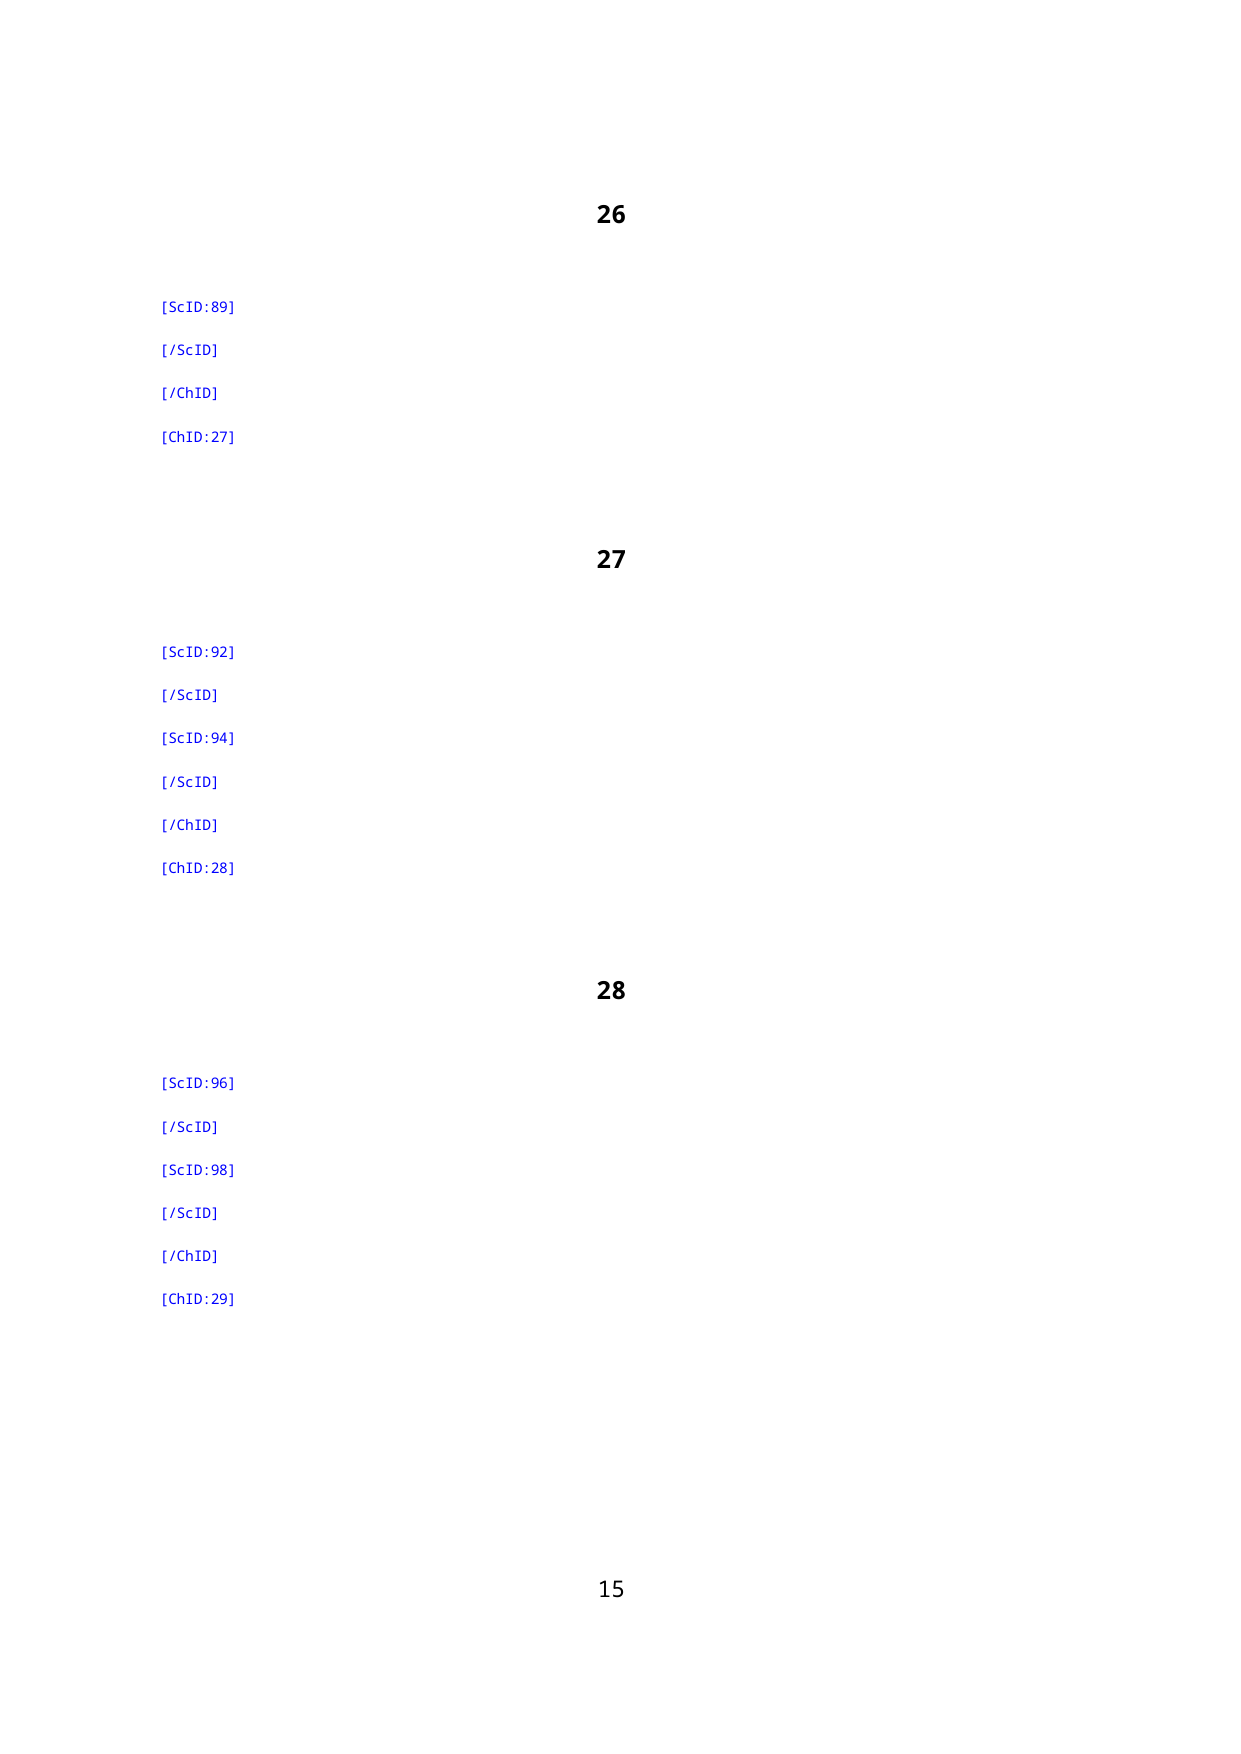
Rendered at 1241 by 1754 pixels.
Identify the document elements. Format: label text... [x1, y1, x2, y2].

text [ScID:96] [159, 1051, 1063, 1094]
subtitle 27 [159, 534, 1063, 577]
text [ChID:29] [159, 1267, 1063, 1310]
text [/ScID] [159, 318, 1063, 361]
text [/ChID] [159, 361, 1063, 404]
text [/ScID] [159, 663, 1063, 706]
text [/ChID] [159, 1224, 1063, 1267]
text [ScID:94] [159, 706, 1063, 749]
text [/ScID] [159, 1094, 1063, 1138]
text [/ChID] [159, 793, 1063, 836]
text [ScID:92] [159, 620, 1063, 663]
text [/ScID] [159, 749, 1063, 793]
text [ChID:28] [159, 836, 1063, 879]
text [ChID:27] [159, 404, 1063, 448]
text [/ScID] [159, 1181, 1063, 1224]
subtitle 28 [159, 965, 1063, 1008]
subtitle 26 [159, 189, 1063, 232]
text [ScID:89] [159, 275, 1063, 318]
text [ScID:98] [159, 1138, 1063, 1181]
